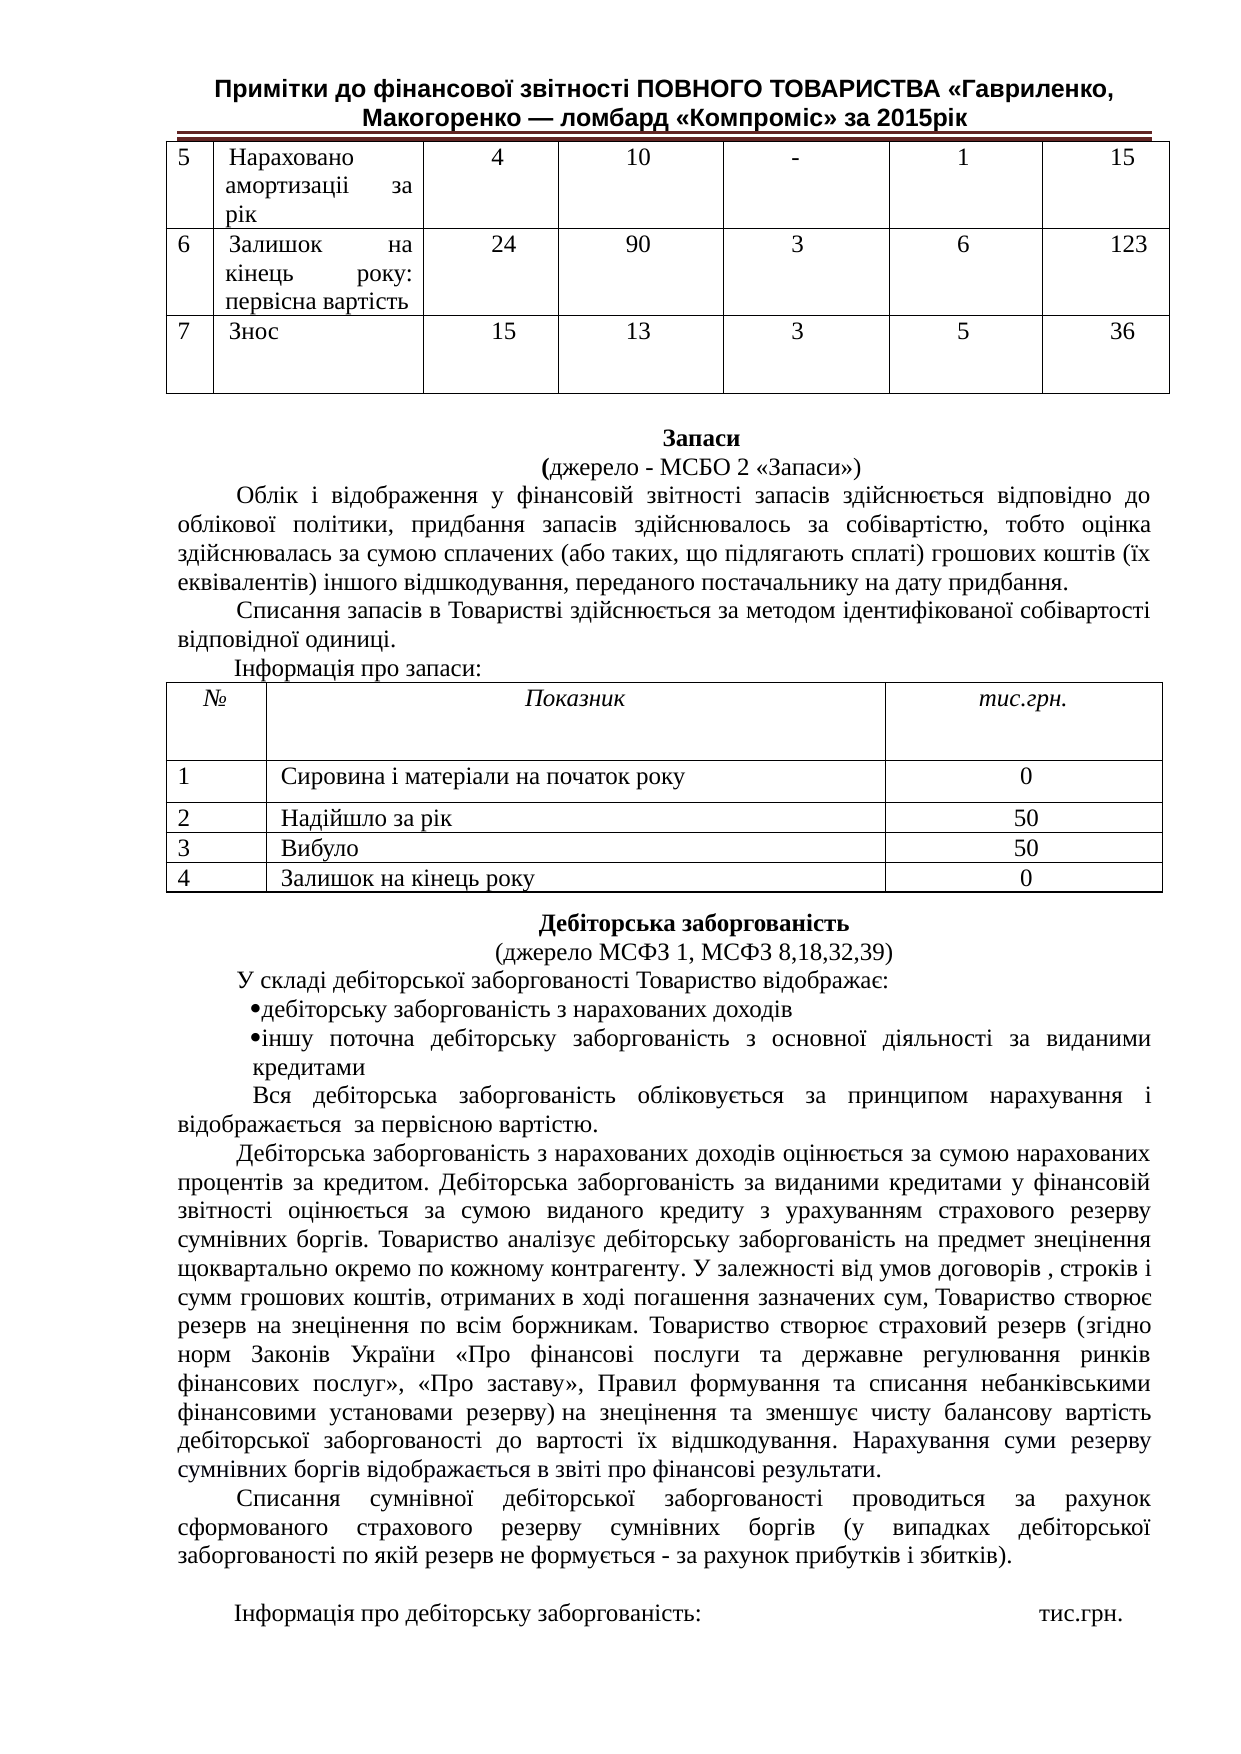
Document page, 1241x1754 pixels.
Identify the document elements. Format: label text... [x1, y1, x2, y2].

table_cell 4 [167, 863, 266, 891]
text У складі дебіторської заборгованості Товариство відображає: [177, 966, 1152, 994]
text Дебіторська заборгованість з нарахованих доходів оцінюється за сумою нарахованих процентів за кредитом. Дебіторська заборгованість за виданими кредитами у фінансовій звітності оцінюється за сумою виданого кредиту з урахуванням страхового резерву сумнівних боргів. Товариство аналізує дебіторську заборгованість на предмет знецінення щоквартально окремо по кожному контрагенту. У залежності від умов договорів , строків і сумм грошових коштів, отриманих в ході погашення зазначених сум, Товариство створює резерв на знецінення по всім боржникам. Товариство створює страховий резерв (згідно норм Законів України «Про фінансові послуги та державне регулювання ринків фінансових послуг», «Про заставу», Правил формування та списання небанківськими фінансовими установами резерву) на знецінення та зменшує чисту балансову вартість дебіторської заборгованості до вартості їх відшкодування. Нарахування суми резерву сумнівних боргів відображається в звіті про фінансові результати. [177, 1138, 1152, 1483]
table_cell 24 [424, 229, 558, 315]
table_cell Нараховано амортизаціі за рік [214, 142, 423, 228]
table_cell 50 [886, 803, 1162, 832]
table_cell 15 [424, 316, 558, 393]
table_cell 1 [890, 142, 1042, 228]
table_cell Надійшло за рік [267, 803, 885, 832]
table_cell 13 [559, 316, 723, 393]
table_cell 10 [559, 142, 723, 228]
table_cell 15 [1043, 142, 1169, 228]
table_cell Знос [214, 316, 423, 393]
table_cell - [724, 142, 889, 228]
table_cell 123 [1043, 229, 1169, 315]
table_header № [167, 683, 266, 760]
table_cell 0 [886, 761, 1162, 802]
table_header тис.грн. [886, 683, 1162, 760]
list іншу поточна дебіторську заборгованість з основної діяльності за виданими кредитами [251, 1023, 1152, 1081]
text Списання запасів в Товаристві здійснюється за методом ідентифікованої собівартості відповідної одиниці. [177, 596, 1152, 653]
text Запаси [177, 423, 1152, 452]
text Списання сумнівної дебіторської заборгованості проводиться за рахунок сформованого страхового резерву сумнівних боргів (у випадках дебіторської заборгованості по якій резерв не формується - за рахунок прибутків і збитків). [177, 1483, 1152, 1569]
table_cell 0 [886, 863, 1162, 891]
text Інформація про запаси: [177, 653, 1152, 682]
table_cell 5 [167, 142, 213, 228]
table_cell 7 [167, 316, 213, 393]
text Облік і відображення у фінансовій звітності запасів здійснюється відповідно до облікової політики, придбання запасів здійснювалось за собівартістю, тобто оцінка здійснювалась за сумою сплачених (або таких, що підлягають сплаті) грошових коштів (їх еквівалентів) іншого відшкодування, переданого постачальнику на дату придбання. [177, 481, 1152, 596]
table_cell 3 [167, 833, 266, 862]
text Інформація про дебіторську заборгованість: тис.грн. [177, 1598, 1152, 1627]
text Дебіторська заборгованість [177, 908, 1152, 937]
table_cell 6 [167, 229, 213, 315]
text (джерело МСФЗ 1, МСФЗ 8,18,32,39) [177, 937, 1152, 966]
table_header Показник [267, 683, 885, 760]
table_cell 2 [167, 803, 266, 832]
table_cell Залишок на кінець року [267, 863, 885, 891]
table_cell 3 [724, 229, 889, 315]
table_cell 90 [559, 229, 723, 315]
text (джерело - МСБО 2 «Запаси») [177, 452, 1152, 481]
table_cell 5 [890, 316, 1042, 393]
table_cell 36 [1043, 316, 1169, 393]
table_cell 1 [167, 761, 266, 802]
table_cell 6 [890, 229, 1042, 315]
table_cell Залишок на кінець року: первісна вартість [214, 229, 423, 315]
table_cell 3 [724, 316, 889, 393]
table_cell Вибуло [267, 833, 885, 862]
table_cell Сировина і матеріали на початок року [267, 761, 885, 802]
text Вся дебіторська заборгованість обліковується за принципом нарахування і відображається за первісною вартістю. [177, 1081, 1152, 1138]
table_cell 50 [886, 833, 1162, 862]
list дебіторську заборгованість з нарахованих доходів [251, 994, 1152, 1023]
table_cell 4 [424, 142, 558, 228]
